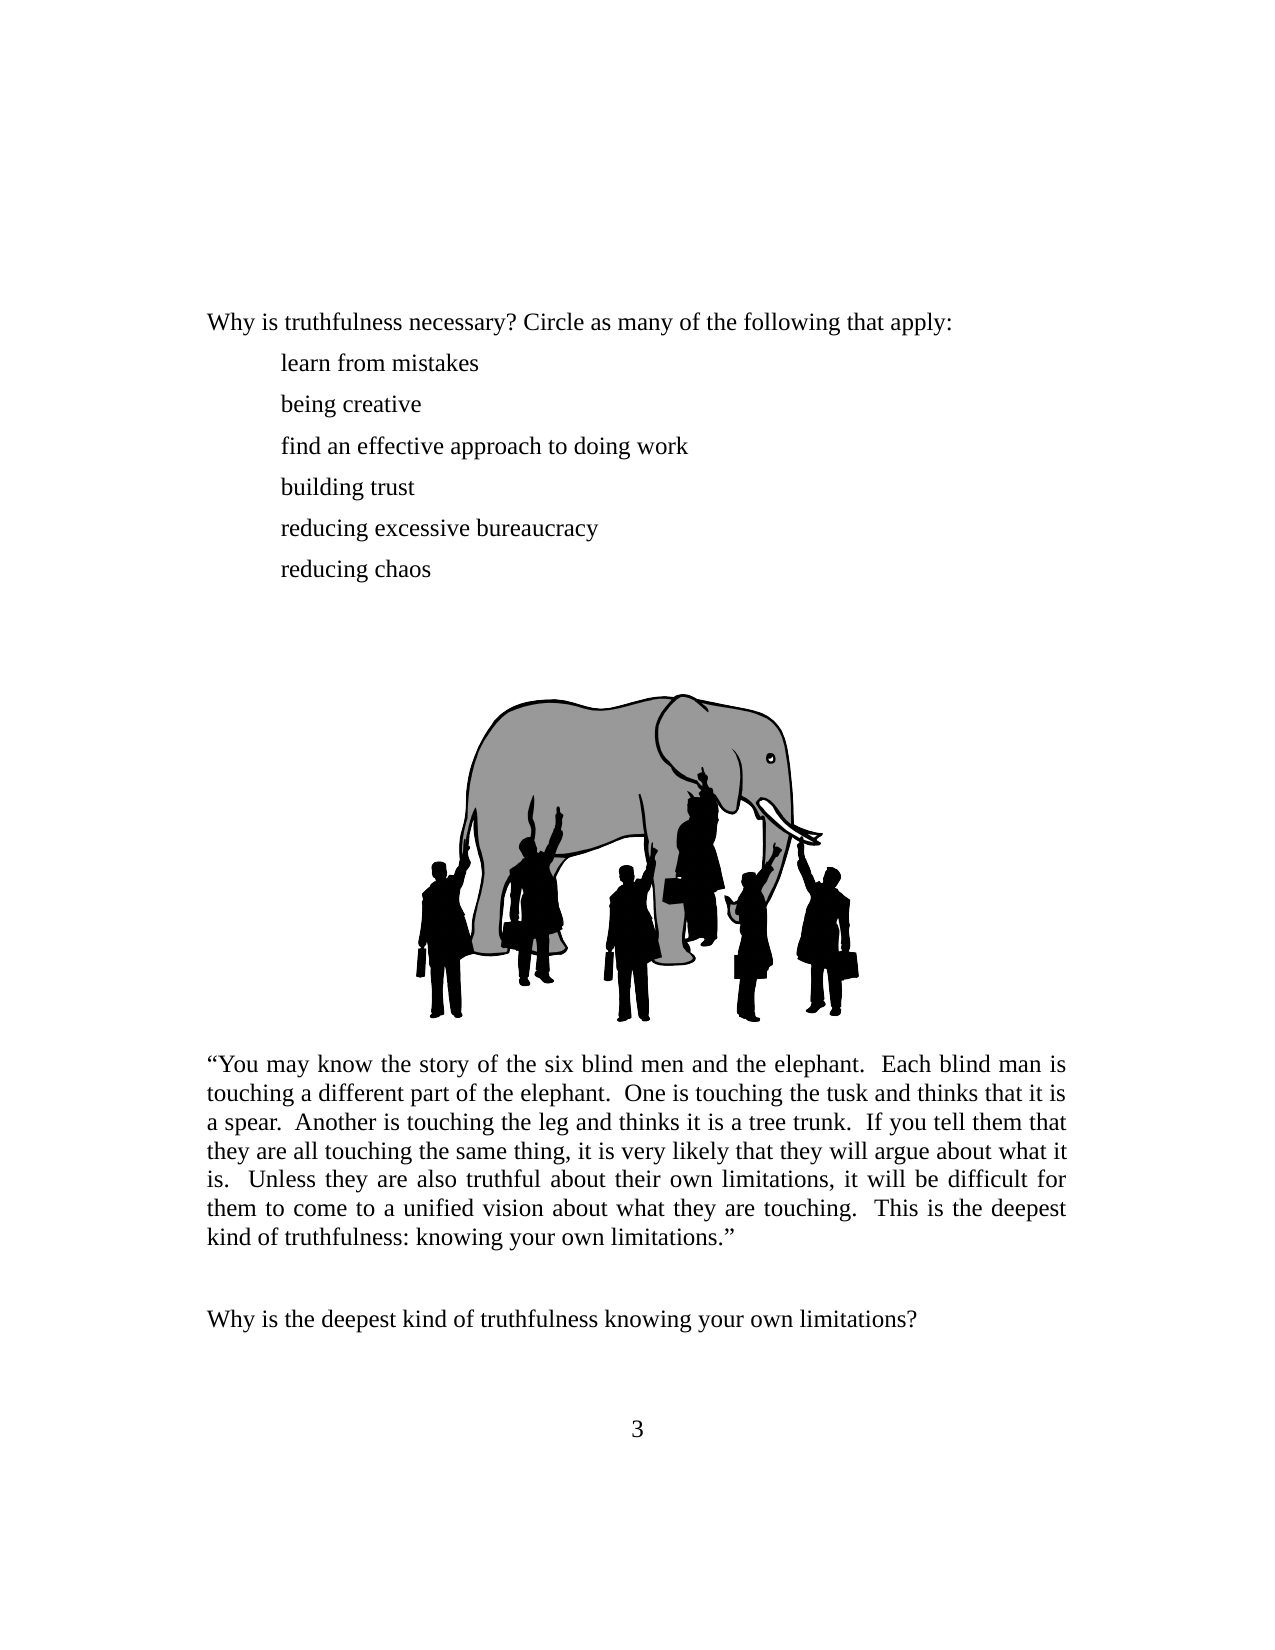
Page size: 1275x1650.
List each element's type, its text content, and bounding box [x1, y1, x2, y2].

text “You may know the story of the six blind men and the elephant. Each blind man is touching a different part of the elephant. One is touching the tusk and thinks that it is a spear. Another is touching the leg and thinks it is a tree trunk. If you tell them that they are all touching the same thing, it is very likely that they will argue about what it is. Unless they are also truthful about their own limitations, it will be difficult for them to come to a unified vision about what they are touching. This is the deepest kind of truthfulness: knowing your own limitations.” [207, 1049, 1068, 1251]
text reducing chaos [281, 554, 1009, 583]
text Why is the deepest kind of truthfulness knowing your own limitations? [207, 1304, 1068, 1333]
text being creative [281, 389, 1009, 418]
text reducing excessive bureaucracy [281, 513, 1009, 542]
text Why is truthfulness necessary? Circle as many of the following that apply: [207, 307, 1009, 336]
picture [416, 694, 859, 1022]
text building trust [281, 472, 1009, 501]
text learn from mistakes [281, 348, 1009, 377]
text find an effective approach to doing work [281, 431, 1009, 459]
